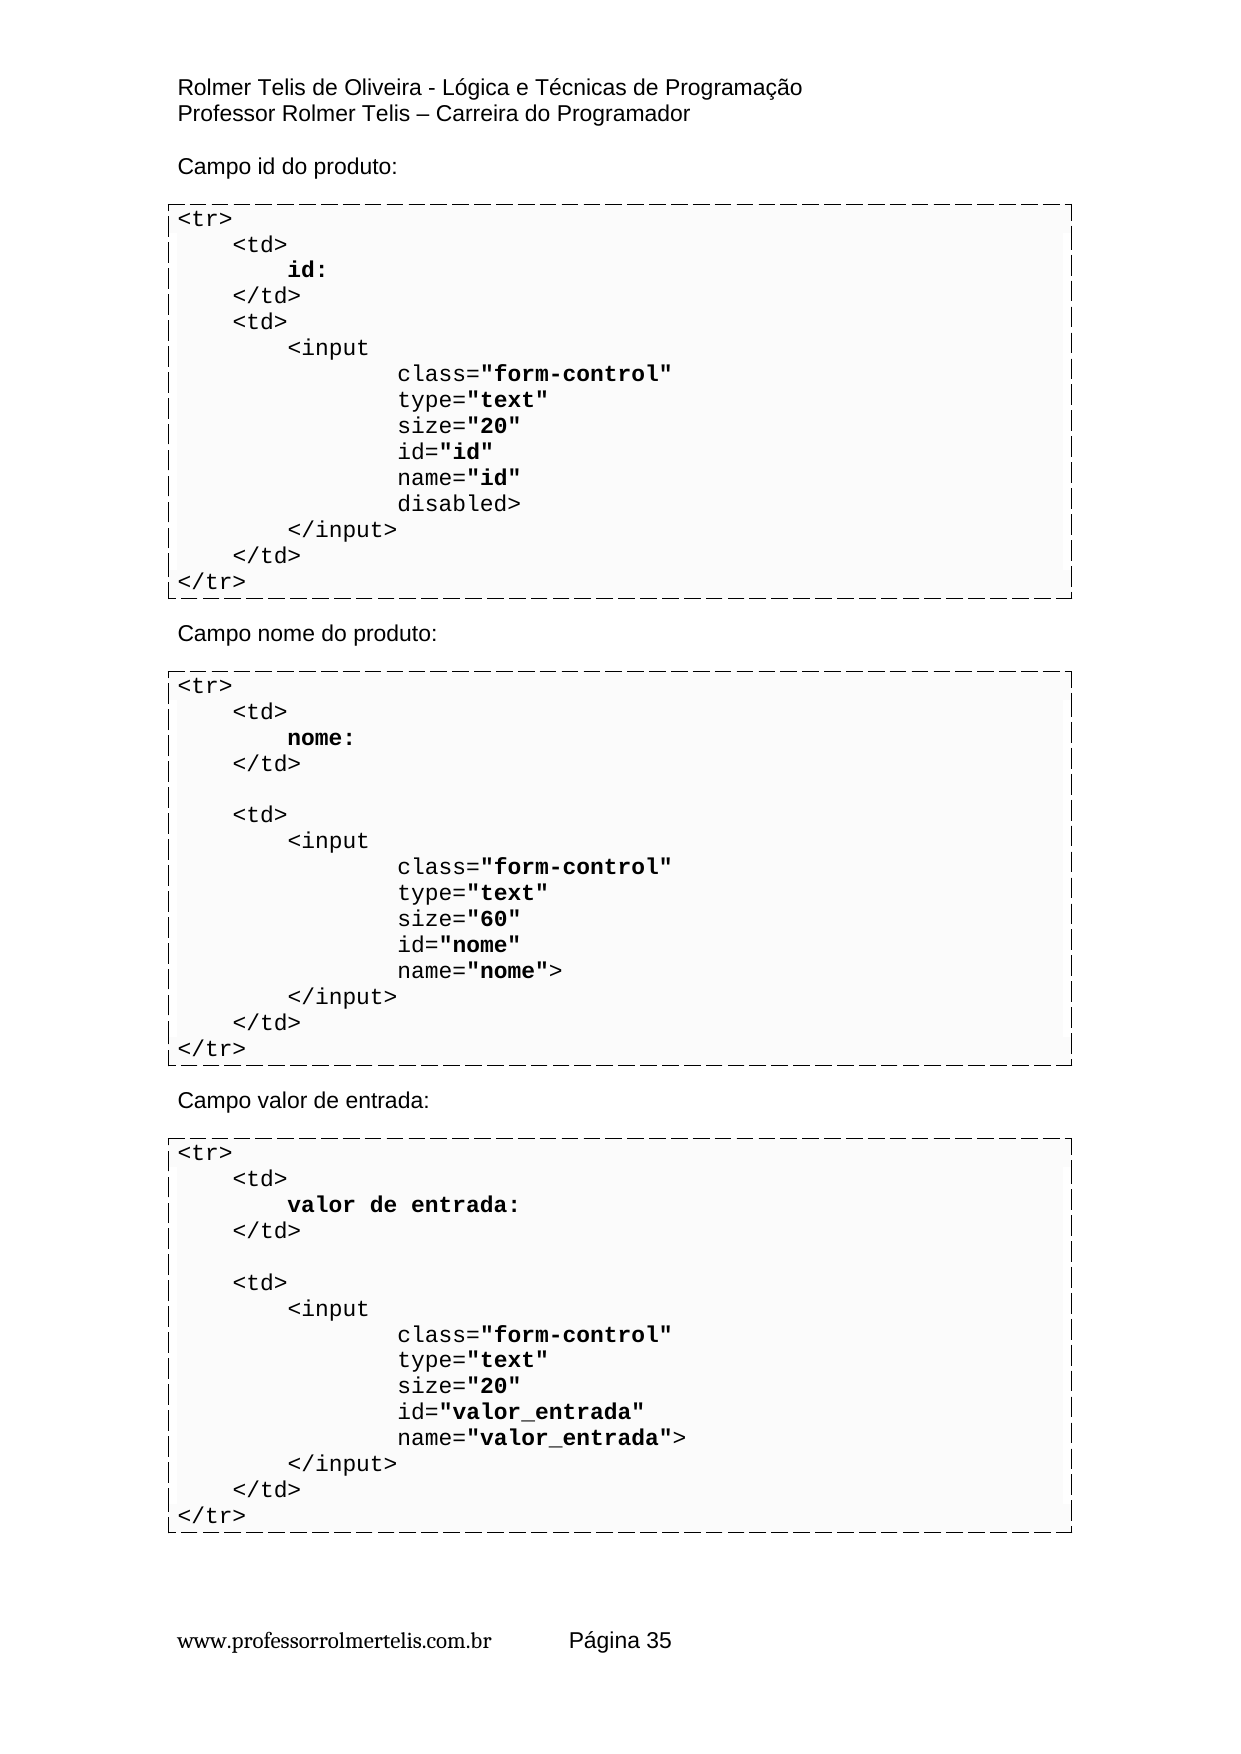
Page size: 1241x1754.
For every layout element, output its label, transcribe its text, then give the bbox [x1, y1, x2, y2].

text <input [177, 337, 1063, 363]
text </td> [177, 752, 1063, 778]
text </td> [177, 1011, 1063, 1034]
text type="text" [177, 882, 1063, 908]
text class="form-control" [177, 856, 1063, 882]
text </input> [177, 518, 1063, 544]
text <td> [177, 1271, 1063, 1297]
text nome: [177, 726, 1063, 752]
text </td> [177, 285, 1063, 311]
text id="id" [177, 440, 1063, 466]
text disabled> [177, 492, 1063, 518]
text </td> [177, 544, 1063, 567]
text <input [177, 1297, 1063, 1323]
text <tr> [168, 204, 1072, 233]
text name="nome"> [177, 959, 1063, 985]
text <td> [177, 700, 1063, 726]
text <input [177, 830, 1063, 856]
text size="60" [177, 908, 1063, 933]
text id: [177, 259, 1063, 285]
text <td> [177, 1167, 1063, 1193]
text <tr> [168, 1138, 1072, 1167]
text </input> [177, 1453, 1063, 1478]
text Campo id do produto: [177, 153, 1063, 179]
text name="valor_entrada"> [177, 1427, 1063, 1453]
text Campo valor de entrada: [177, 1087, 1063, 1113]
text </tr> [168, 1501, 1072, 1533]
text id="valor_entrada" [177, 1401, 1063, 1427]
text </td> [177, 1478, 1063, 1501]
text valor de entrada: [177, 1193, 1063, 1219]
text <td> [177, 311, 1063, 337]
text <td> [177, 804, 1063, 830]
text </input> [177, 985, 1063, 1011]
text </tr> [168, 567, 1072, 599]
text </td> [177, 1219, 1063, 1245]
text size="20" [177, 1375, 1063, 1401]
text size="20" [177, 414, 1063, 440]
text name="id" [177, 466, 1063, 492]
text id="nome" [177, 933, 1063, 959]
text type="text" [177, 1349, 1063, 1375]
text <tr> [168, 671, 1072, 700]
text class="form-control" [177, 1323, 1063, 1349]
text type="text" [177, 388, 1063, 414]
text </tr> [168, 1034, 1072, 1066]
text class="form-control" [177, 363, 1063, 388]
text <td> [177, 233, 1063, 259]
text Campo nome do produto: [177, 620, 1063, 646]
